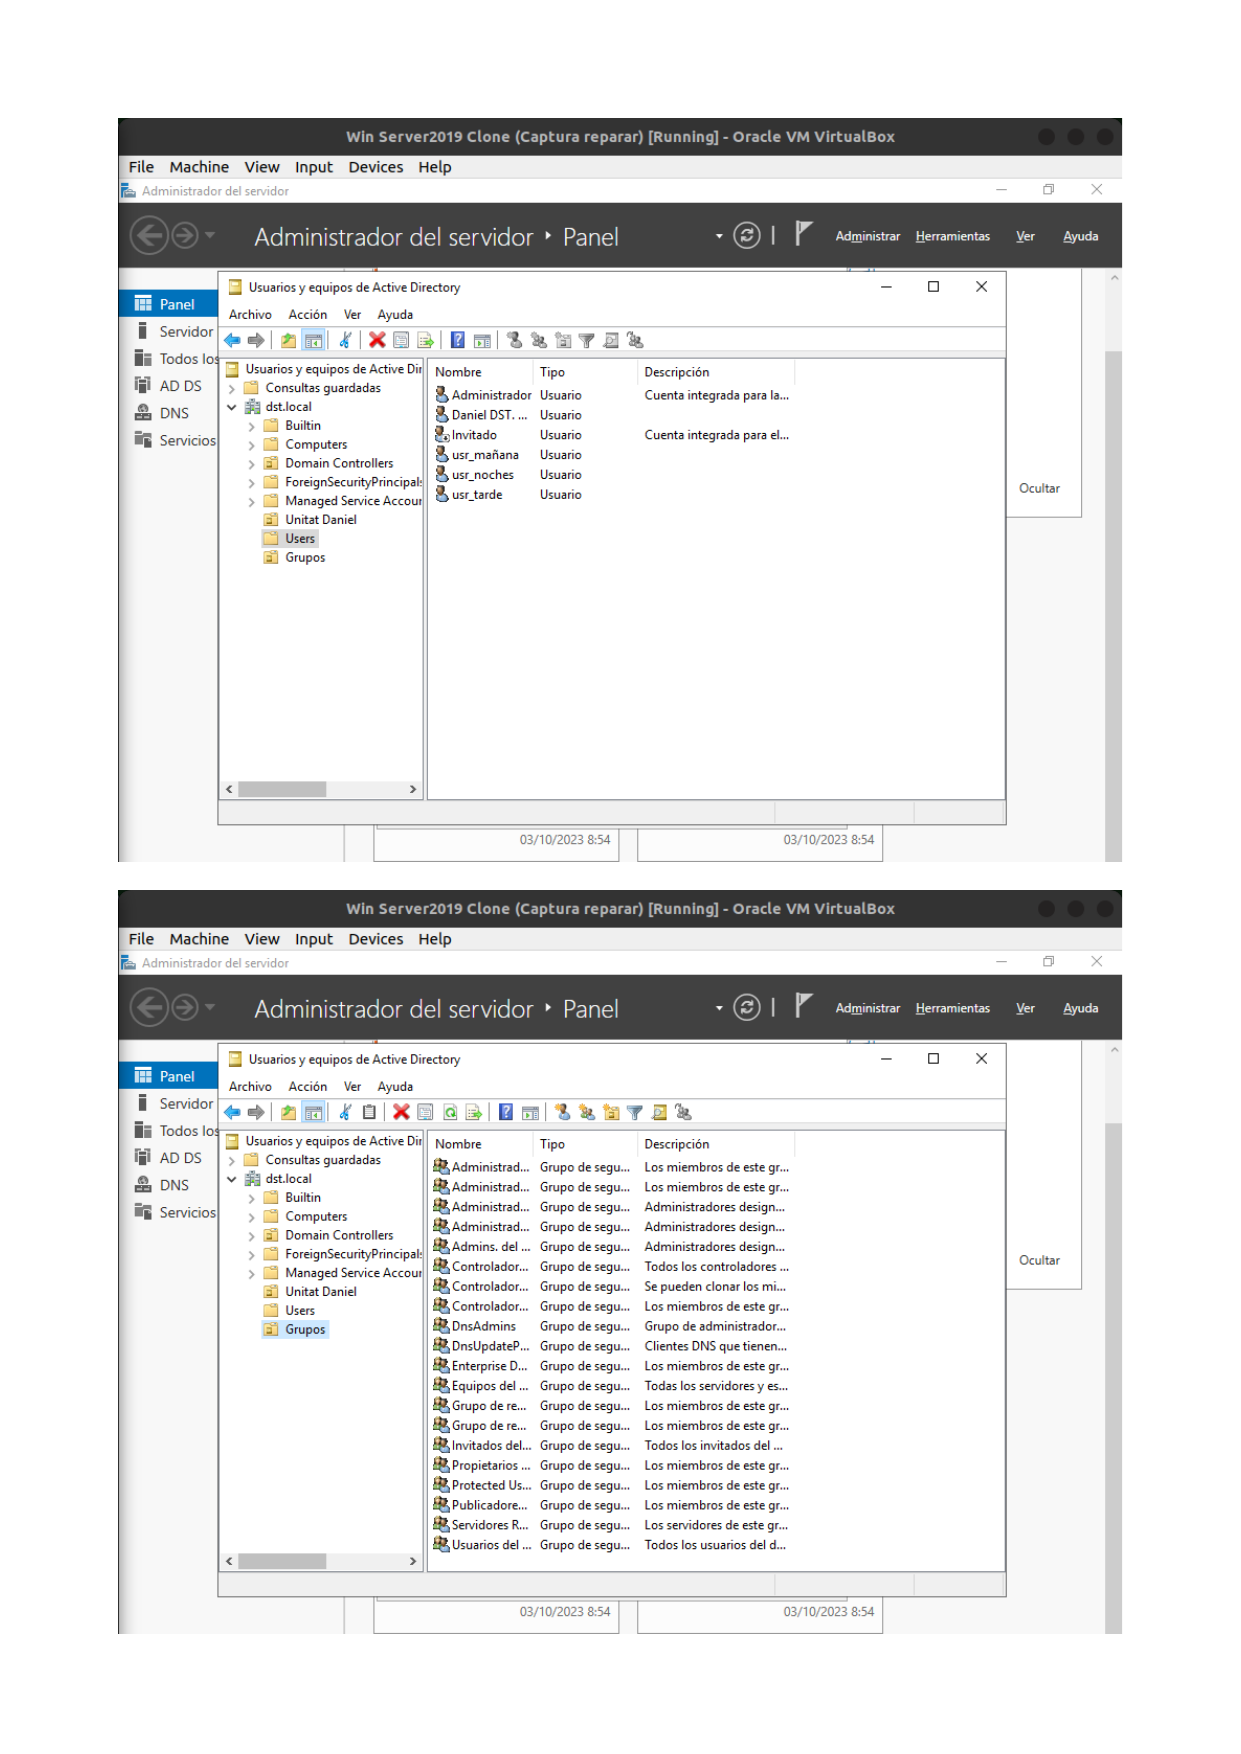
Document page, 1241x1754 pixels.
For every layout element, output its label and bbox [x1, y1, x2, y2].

picture [118, 890, 1123, 1634]
picture [118, 118, 1123, 862]
